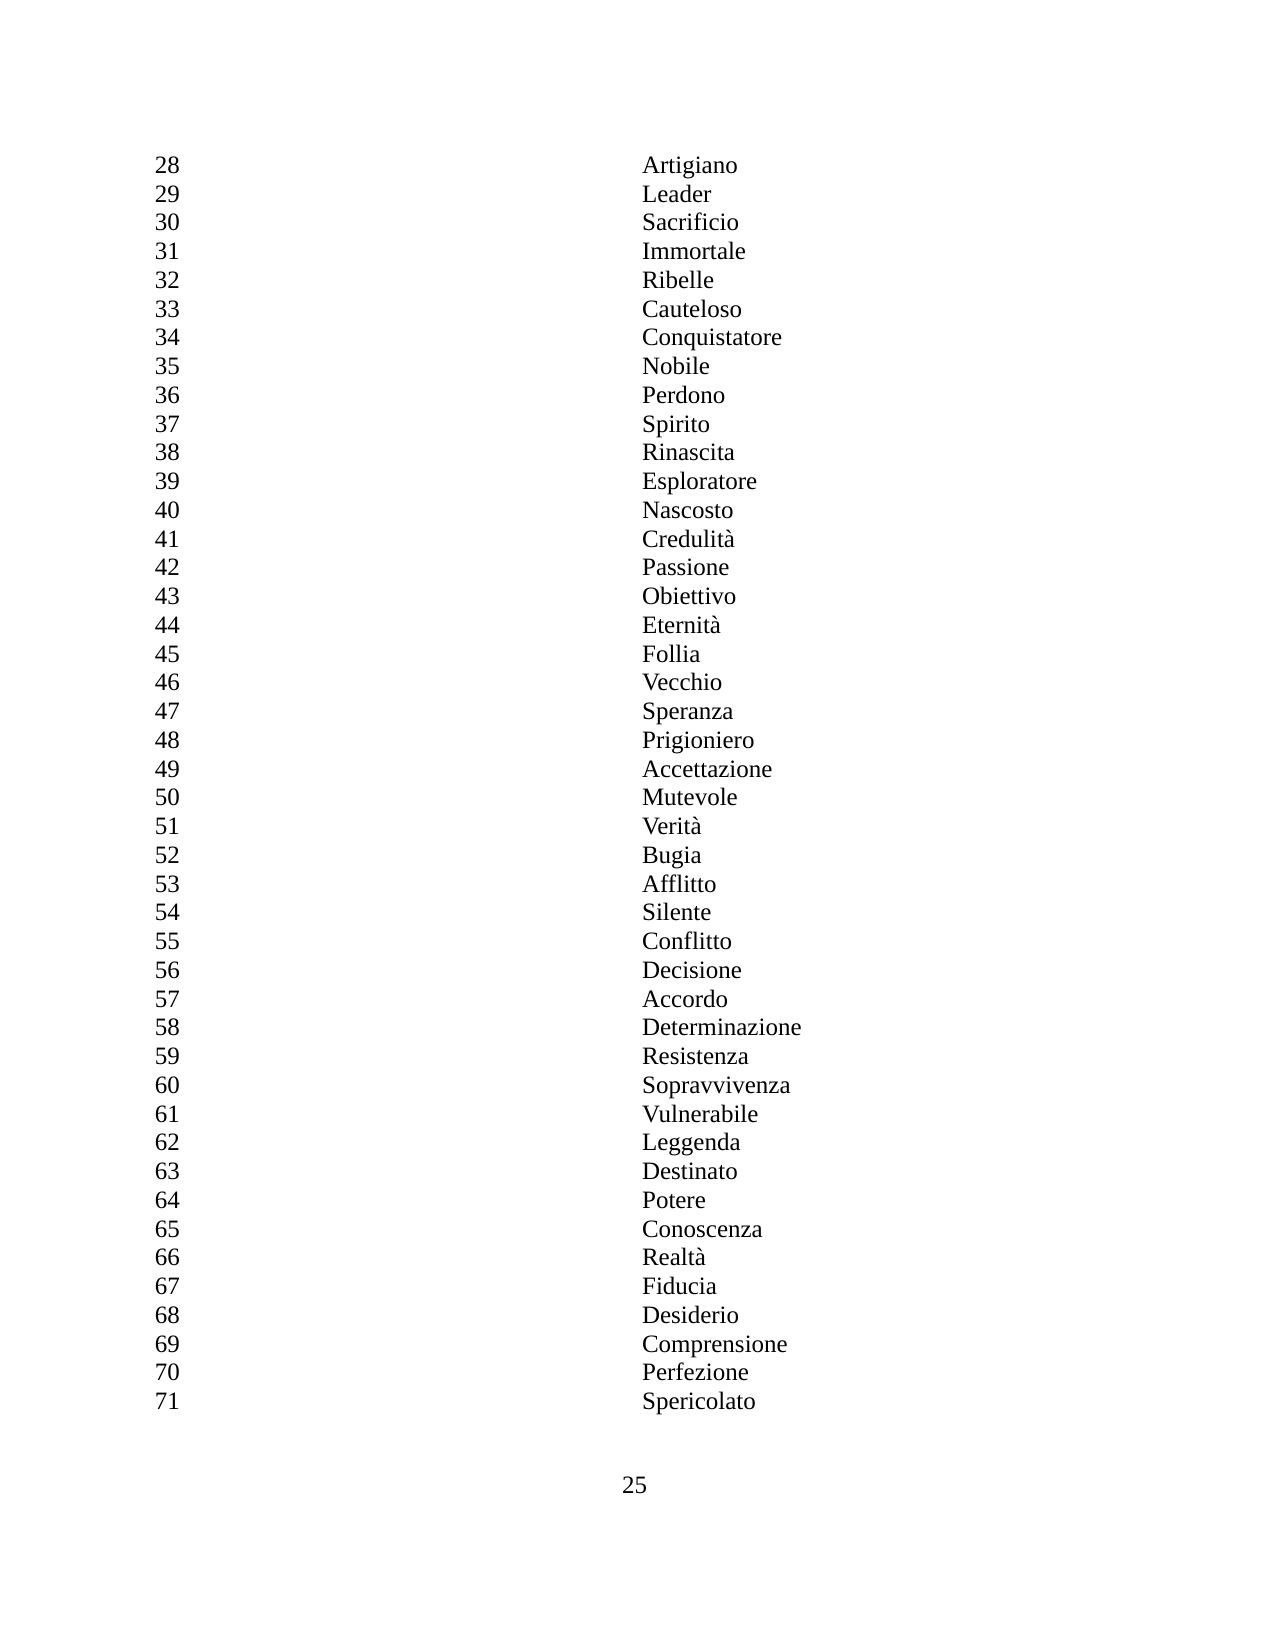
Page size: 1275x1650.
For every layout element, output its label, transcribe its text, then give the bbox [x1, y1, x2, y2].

table_cell 43 [150, 581, 637, 610]
table_cell Nobile [638, 351, 1125, 380]
table_cell 34 [150, 323, 637, 351]
table_cell Bugia [638, 840, 1125, 869]
table_cell 33 [150, 294, 637, 322]
table_cell Afflitto [638, 869, 1125, 897]
table_cell 55 [150, 926, 637, 955]
table_cell Spirito [638, 409, 1125, 437]
table_cell Perfezione [638, 1358, 1125, 1386]
table_cell 57 [150, 984, 637, 1012]
table_cell Rinascita [638, 438, 1125, 466]
table_cell 69 [150, 1329, 637, 1357]
table_cell 32 [150, 265, 637, 294]
table_cell Silente [638, 898, 1125, 926]
table_cell 60 [150, 1070, 637, 1099]
table_cell Artigiano [638, 150, 1125, 179]
table_cell 31 [150, 236, 637, 265]
table_cell Immortale [638, 236, 1125, 265]
table_cell Sopravvivenza [638, 1070, 1125, 1099]
table_cell Vulnerabile [638, 1099, 1125, 1127]
table_cell Resistenza [638, 1041, 1125, 1070]
table_cell 64 [150, 1185, 637, 1214]
table_cell Spericolato [638, 1386, 1125, 1415]
table_cell Fiducia [638, 1271, 1125, 1300]
table_cell Esploratore [638, 466, 1125, 495]
table_cell Mutevole [638, 783, 1125, 811]
table_cell Ribelle [638, 265, 1125, 294]
table_cell 63 [150, 1156, 637, 1185]
table_cell 29 [150, 179, 637, 207]
table_cell Passione [638, 553, 1125, 581]
table_cell Follia [638, 639, 1125, 667]
table_cell 70 [150, 1358, 637, 1386]
table_cell 68 [150, 1300, 637, 1329]
table_cell 61 [150, 1099, 637, 1127]
table_cell Obiettivo [638, 581, 1125, 610]
table_cell Perdono [638, 380, 1125, 409]
table_cell Verità [638, 811, 1125, 840]
table_cell Accettazione [638, 754, 1125, 782]
table_cell Determinazione [638, 1013, 1125, 1041]
table_cell 56 [150, 955, 637, 984]
table_cell 42 [150, 553, 637, 581]
table_cell 47 [150, 696, 637, 725]
table_cell Conoscenza [638, 1214, 1125, 1242]
table_cell 66 [150, 1243, 637, 1271]
table_cell 41 [150, 524, 637, 552]
table_cell 38 [150, 438, 637, 466]
table_cell Realtà [638, 1243, 1125, 1271]
table_cell Eternità [638, 610, 1125, 639]
table_cell Cauteloso [638, 294, 1125, 322]
table_cell Potere [638, 1185, 1125, 1214]
table_cell 51 [150, 811, 637, 840]
table_cell 40 [150, 495, 637, 524]
table_cell 35 [150, 351, 637, 380]
table_cell 53 [150, 869, 637, 897]
table_cell Leggenda [638, 1128, 1125, 1156]
table_cell Conquistatore [638, 323, 1125, 351]
table_cell 39 [150, 466, 637, 495]
table_cell Credulità [638, 524, 1125, 552]
table_cell 54 [150, 898, 637, 926]
table_cell 71 [150, 1386, 637, 1415]
table_cell 52 [150, 840, 637, 869]
table_cell 46 [150, 668, 637, 696]
table_cell Sacrificio [638, 208, 1125, 236]
table_cell 59 [150, 1041, 637, 1070]
table_cell 49 [150, 754, 637, 782]
table_cell 37 [150, 409, 637, 437]
table_cell Vecchio [638, 668, 1125, 696]
table_cell Leader [638, 179, 1125, 207]
table_cell 30 [150, 208, 637, 236]
table_cell 28 [150, 150, 637, 179]
table_cell 58 [150, 1013, 637, 1041]
table_cell 44 [150, 610, 637, 639]
table_cell 36 [150, 380, 637, 409]
table_cell 48 [150, 725, 637, 754]
table_cell 65 [150, 1214, 637, 1242]
table_cell 67 [150, 1271, 637, 1300]
table_cell Destinato [638, 1156, 1125, 1185]
table_cell Decisione [638, 955, 1125, 984]
table_cell Comprensione [638, 1329, 1125, 1357]
table_cell Prigioniero [638, 725, 1125, 754]
table_cell Accordo [638, 984, 1125, 1012]
table_cell Nascosto [638, 495, 1125, 524]
table_cell 50 [150, 783, 637, 811]
table_cell Conflitto [638, 926, 1125, 955]
table_cell 45 [150, 639, 637, 667]
table_cell Speranza [638, 696, 1125, 725]
table_cell Desiderio [638, 1300, 1125, 1329]
table_cell 62 [150, 1128, 637, 1156]
